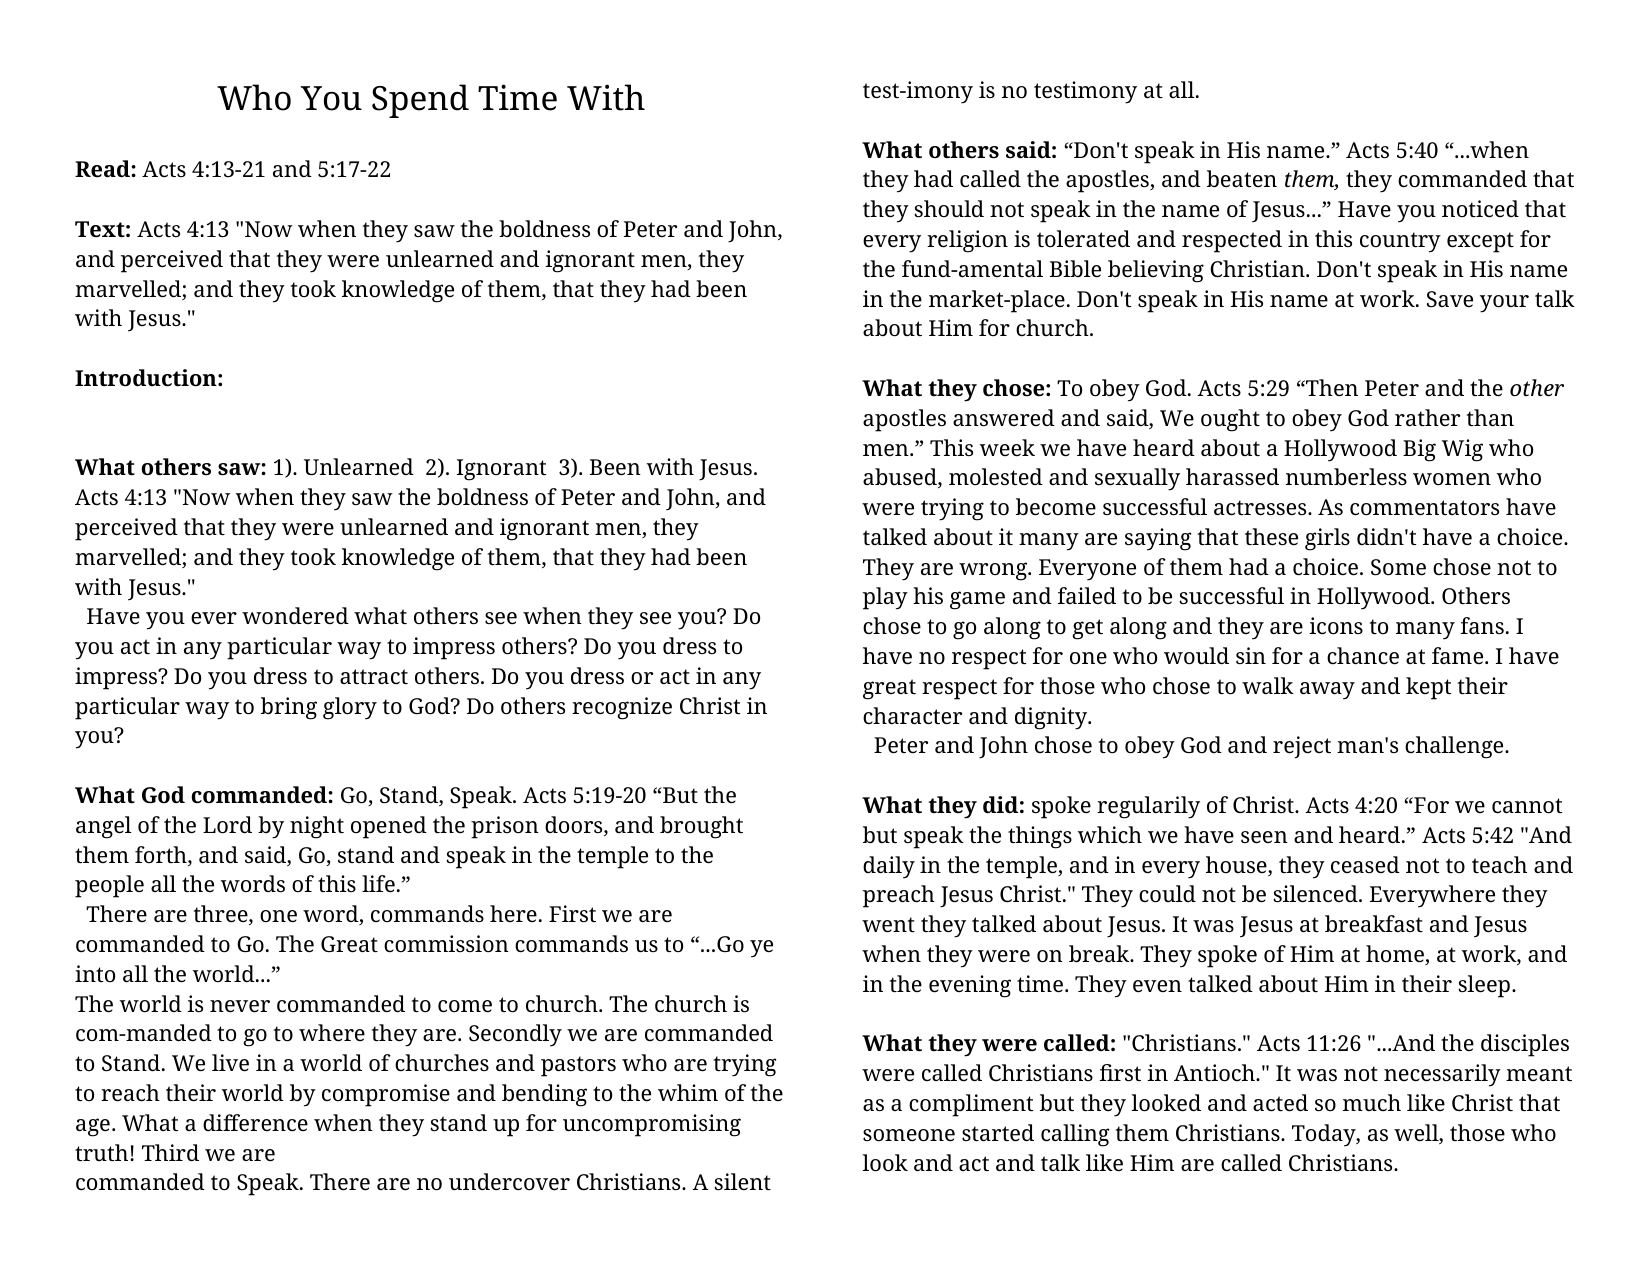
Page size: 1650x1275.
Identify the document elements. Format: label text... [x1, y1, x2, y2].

text The world is never commanded to come to church. The church is com-manded to go to where they are. Secondly we are commanded to Stand. We live in a world of churches and pastors who are trying to reach their world by compromise and bending to the whim of the age. What a difference when they stand up for uncompromising truth! Third we are [75, 989, 787, 1167]
text Who You Spend Time With [75, 75, 787, 120]
text Read: Acts 4:13-21 and 5:17-22 [75, 154, 787, 184]
text test-imony is no testimony at all. [862, 75, 1575, 105]
text What God commanded: Go, Stand, Speak. Acts 5:19-20 “But the angel of the Lord by night opened the prison doors, and brought them forth, and said, Go, stand and speak in the temple to the people all the words of this life.” [75, 780, 787, 899]
text What they were called: "Christians." Acts 11:26 "...And the disciples were called Christians first in Antioch." It was not necessarily meant as a compliment but they looked and acted so much like Christ that someone started calling them Christians. Today, as well, those who look and act and talk like Him are called Christians. [862, 1028, 1575, 1177]
text What they did: spoke regularily of Christ. Acts 4:20 “For we cannot but speak the things which we have seen and heard.” Acts 5:42 "And daily in the temple, and in every house, they ceased not to teach and preach Jesus Christ." They could not be silenced. Everywhere they went they talked about Jesus. It was Jesus at breakfast and Jesus when they were on break. They spoke of Him at home, at work, and in the evening time. They even talked about Him in their sleep. [862, 790, 1575, 998]
text Peter and John chose to obey God and reject man's challenge. [862, 730, 1575, 760]
text What they chose: To obey God. Acts 5:29 “Then Peter and the other apostles answered and said, We ought to obey God rather than men.” This week we have heard about a Hollywood Big Wig who abused, molested and sexually harassed numberless women who were trying to become successful actresses. As commentators have talked about it many are saying that these girls didn't have a choice. They are wrong. Everyone of them had a choice. Some chose not to play his game and failed to be successful in Hollywood. Others chose to go along to get along and they are icons to many fans. I have no respect for one who would sin for a chance at fame. I have great respect for those who chose to walk away and kept their character and dignity. [862, 373, 1575, 730]
text What others said: “Don't speak in His name.” Acts 5:40 “...when they had called the apostles, and beaten them, they commanded that they should not speak in the name of Jesus...” Have you noticed that every religion is tolerated and respected in this country except for the fund-amental Bible believing Christian. Don't speak in His name in the market-place. Don't speak in His name at work. Save your talk about Him for church. [862, 134, 1575, 343]
subtitle Introduction: [75, 363, 787, 393]
text Have you ever wondered what others see when they see you? Do you act in any particular way to impress others? Do you dress to impress? Do you dress to attract others. Do you dress or act in any particular way to bring glory to God? Do others recognize Christ in you? [75, 601, 787, 750]
text commanded to Speak. There are no undercover Christians. A silent [75, 1167, 787, 1197]
text Text: Acts 4:13 "Now when they saw the boldness of Peter and John, and perceived that they were unlearned and ignorant men, they marvelled; and they took knowledge of them, that they had been with Jesus." [75, 214, 787, 333]
text Acts 4:13 "Now when they saw the boldness of Peter and John, and perceived that they were unlearned and ignorant men, they marvelled; and they took knowledge of them, that they had been with Jesus." [75, 482, 787, 601]
text There are three, one word, commands here. First we are commanded to Go. The Great commission commands us to “...Go ye into all the world...” [75, 899, 787, 989]
text What others saw: 1). Unlearned 2). Ignorant 3). Been with Jesus. [75, 452, 787, 482]
